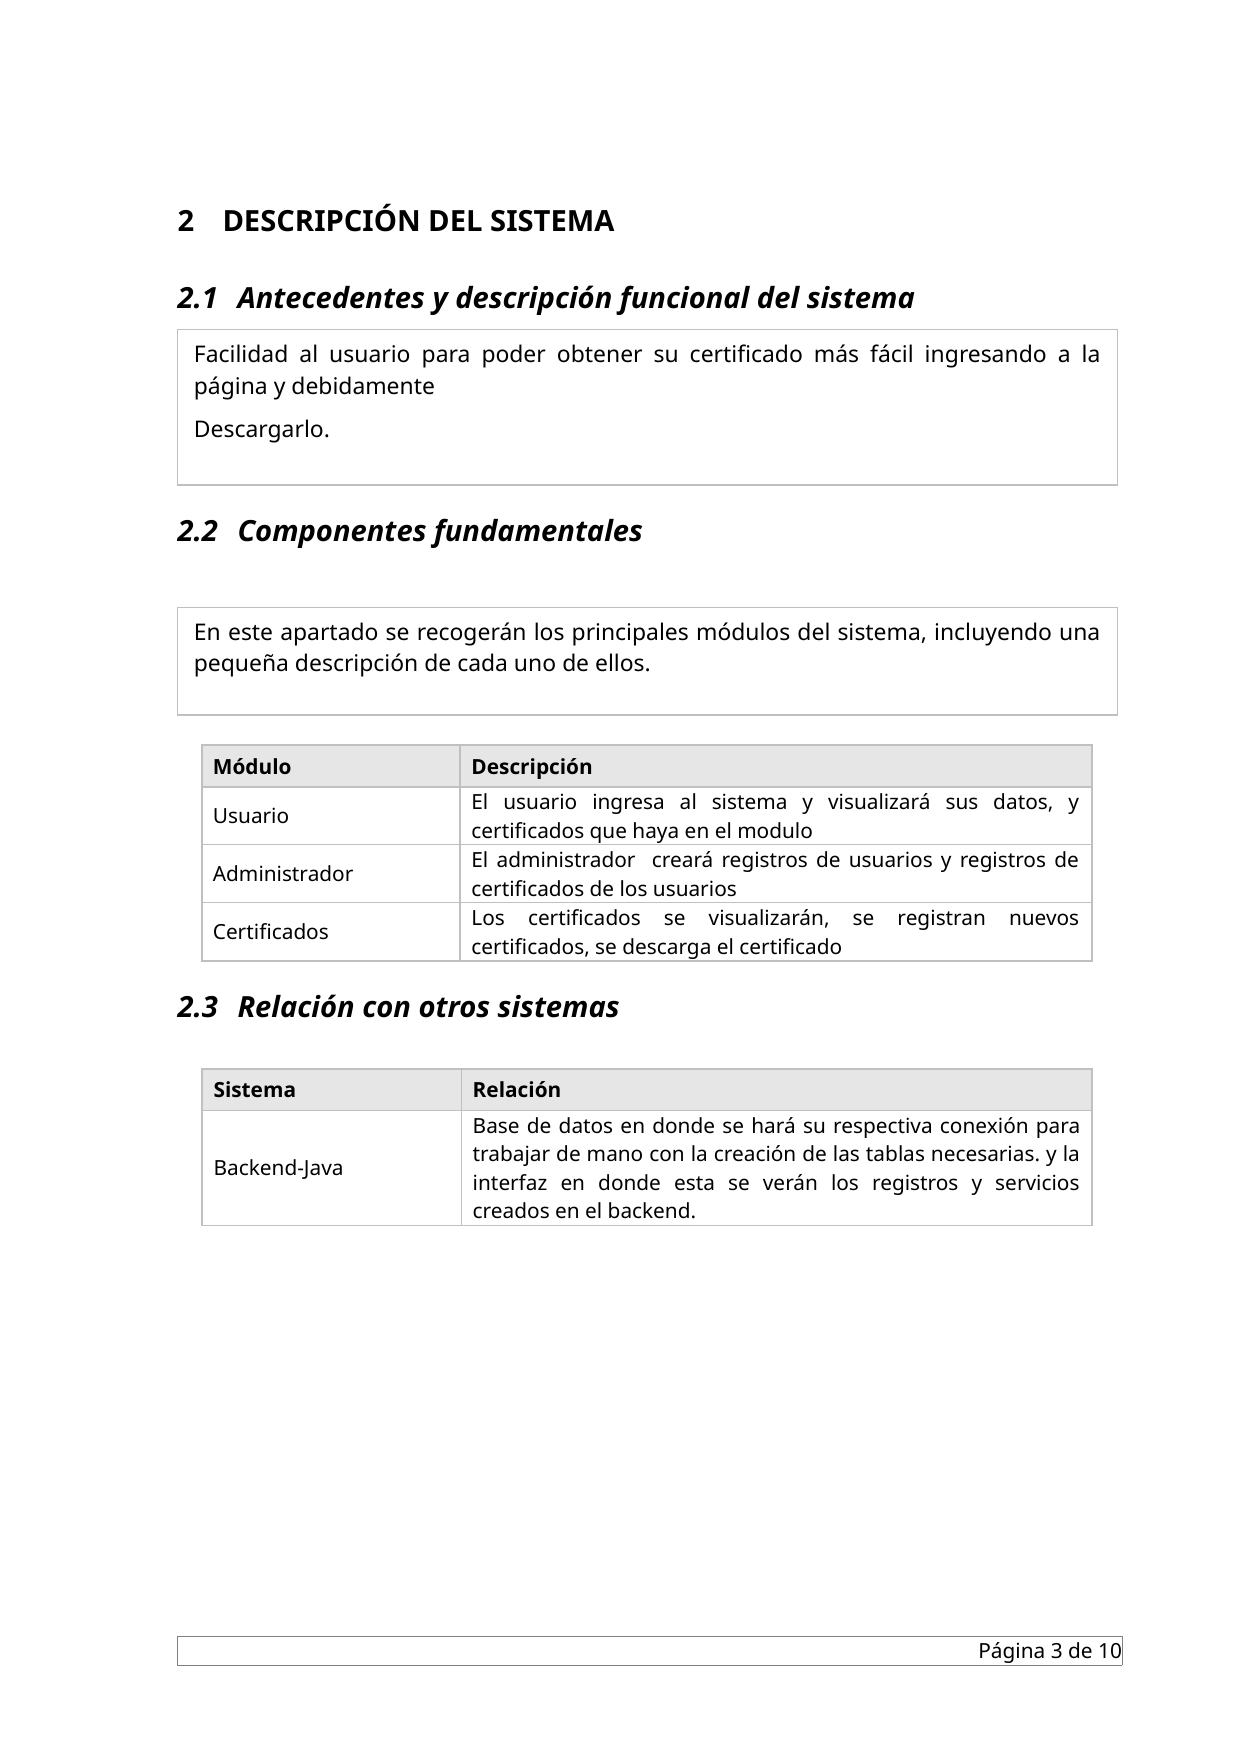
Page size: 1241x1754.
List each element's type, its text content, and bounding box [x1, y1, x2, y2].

text En este apartado se recogerán los principales módulos del sistema, incluyendo una pequeña descripción de cada uno de ellos. [194, 616, 1101, 678]
subtitle DESCRIPCIÓN DEL SISTEMA [177, 200, 1122, 240]
table_header Relación [462, 1070, 1091, 1110]
table_cell El usuario ingresa al sistema y visualizará sus datos, y certificados que haya en el modulo [461, 788, 1091, 844]
table_header Sistema [203, 1070, 461, 1110]
table_cell Usuario [203, 788, 459, 844]
subtitle Relación con otros sistemas [177, 987, 1122, 1026]
text Descargarlo. [194, 413, 1101, 445]
table_cell Base de datos en donde se hará su respectiva conexión para trabajar de mano con la creación de las tablas necesarias. y la interfaz en donde esta se verán los registros y servicios creados en el backend. [462, 1111, 1091, 1225]
table_cell El administrador creará registros de usuarios y registros de certificados de los usuarios [461, 845, 1091, 902]
text Facilidad al usuario para poder obtener su certificado más fácil ingresando a la página y debidamente [194, 338, 1101, 401]
table_header Módulo [203, 746, 459, 786]
table_cell Administrador [203, 845, 459, 902]
table_cell Certificados [203, 903, 459, 960]
subtitle Antecedentes y descripción funcional del sistema [177, 277, 1122, 317]
table_cell Los certificados se visualizarán, se registran nuevos certificados, se descarga el certificado [461, 903, 1091, 960]
table_header Descripción [461, 746, 1091, 786]
table_cell Backend-Java [203, 1111, 461, 1225]
subtitle Componentes fundamentales [177, 511, 1122, 550]
